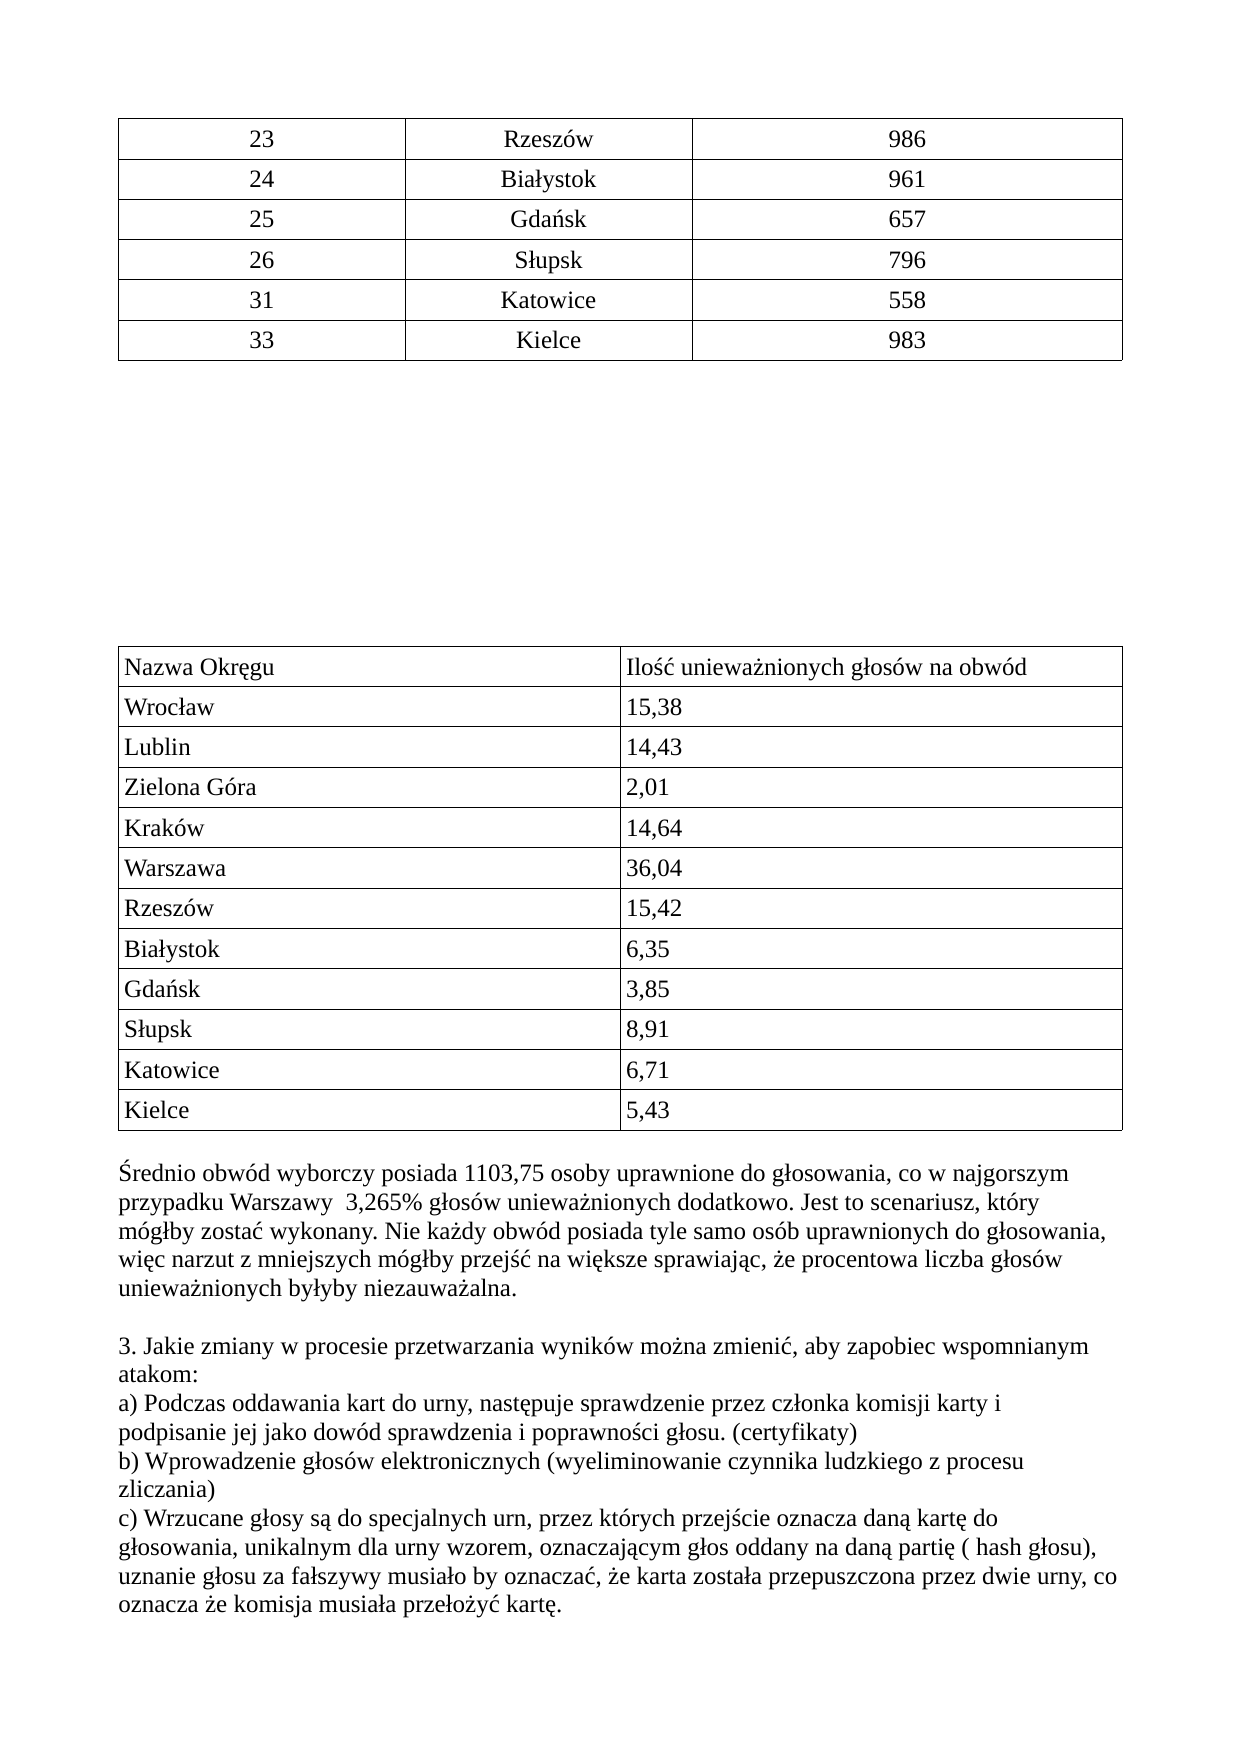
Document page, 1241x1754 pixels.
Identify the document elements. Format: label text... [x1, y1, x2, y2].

table_cell 657 [693, 200, 1122, 239]
table_cell Katowice [119, 1050, 620, 1089]
table_cell 14,64 [621, 808, 1122, 847]
table_cell 24 [119, 160, 405, 199]
table_cell 796 [693, 240, 1122, 279]
table_header Nazwa Okręgu [119, 647, 620, 686]
table_cell Katowice [406, 280, 692, 320]
table_header Ilość unieważnionych głosów na obwód [621, 647, 1122, 686]
table_cell 25 [119, 200, 405, 239]
table_cell Zielona Góra [119, 768, 620, 807]
table_cell Lublin [119, 727, 620, 767]
table_cell Białystok [406, 160, 692, 199]
table_cell 5,43 [621, 1090, 1122, 1129]
table_cell Słupsk [119, 1010, 620, 1049]
table_cell Wrocław [119, 687, 620, 726]
table_cell 558 [693, 280, 1122, 320]
table_cell Kielce [406, 321, 692, 360]
table_cell 15,38 [621, 687, 1122, 726]
table_cell 14,43 [621, 727, 1122, 767]
table_cell 33 [119, 321, 405, 360]
text c) Wrzucane głosy są do specjalnych urn, przez których przejście oznacza daną kartę do głosowania, unikalnym dla urny wzorem, oznaczającym głos oddany na daną partię ( hash głosu), uznanie głosu za fałszywy musiało by oznaczać, że karta została przepuszczona przez dwie urny, co oznacza że komisja musiała przełożyć kartę. [118, 1503, 1122, 1618]
table_cell 3,85 [621, 969, 1122, 1008]
table_cell 2,01 [621, 768, 1122, 807]
table_cell Gdańsk [406, 200, 692, 239]
table_cell Gdańsk [119, 969, 620, 1008]
table_cell Białystok [119, 929, 620, 968]
text b) Wprowadzenie głosów elektronicznych (wyeliminowanie czynnika ludzkiego z procesu zliczania) [118, 1446, 1122, 1503]
table_cell 961 [693, 160, 1122, 199]
text Średnio obwód wyborczy posiada 1103,75 osoby uprawnione do głosowania, co w najgorszym przypadku Warszawy 3,265% głosów unieważnionych dodatkowo. Jest to scenariusz, który mógłby zostać wykonany. Nie każdy obwód posiada tyle samo osób uprawnionych do głosowania, więc narzut z mniejszych mógłby przejść na większe sprawiając, że procentowa liczba głosów unieważnionych byłyby niezauważalna. [118, 1158, 1122, 1302]
table_cell Warszawa [119, 848, 620, 888]
table_cell Kielce [119, 1090, 620, 1129]
text 3. Jakie zmiany w procesie przetwarzania wyników można zmienić, aby zapobiec wspomnianym atakom: [118, 1331, 1122, 1388]
text a) Podczas oddawania kart do urny, następuje sprawdzenie przez członka komisji karty i podpisanie jej jako dowód sprawdzenia i poprawności głosu. (certyfikaty) [118, 1388, 1122, 1446]
table_cell 36,04 [621, 848, 1122, 888]
table_cell 31 [119, 280, 405, 320]
table_cell Słupsk [406, 240, 692, 279]
table_cell Kraków [119, 808, 620, 847]
table_cell 23 [119, 119, 405, 158]
table_cell 8,91 [621, 1010, 1122, 1049]
table_cell 986 [693, 119, 1122, 158]
table_cell Rzeszów [119, 889, 620, 928]
table_cell 6,71 [621, 1050, 1122, 1089]
table_cell 6,35 [621, 929, 1122, 968]
table_cell 15,42 [621, 889, 1122, 928]
table_cell 26 [119, 240, 405, 279]
table_cell Rzeszów [406, 119, 692, 158]
table_cell 983 [693, 321, 1122, 360]
